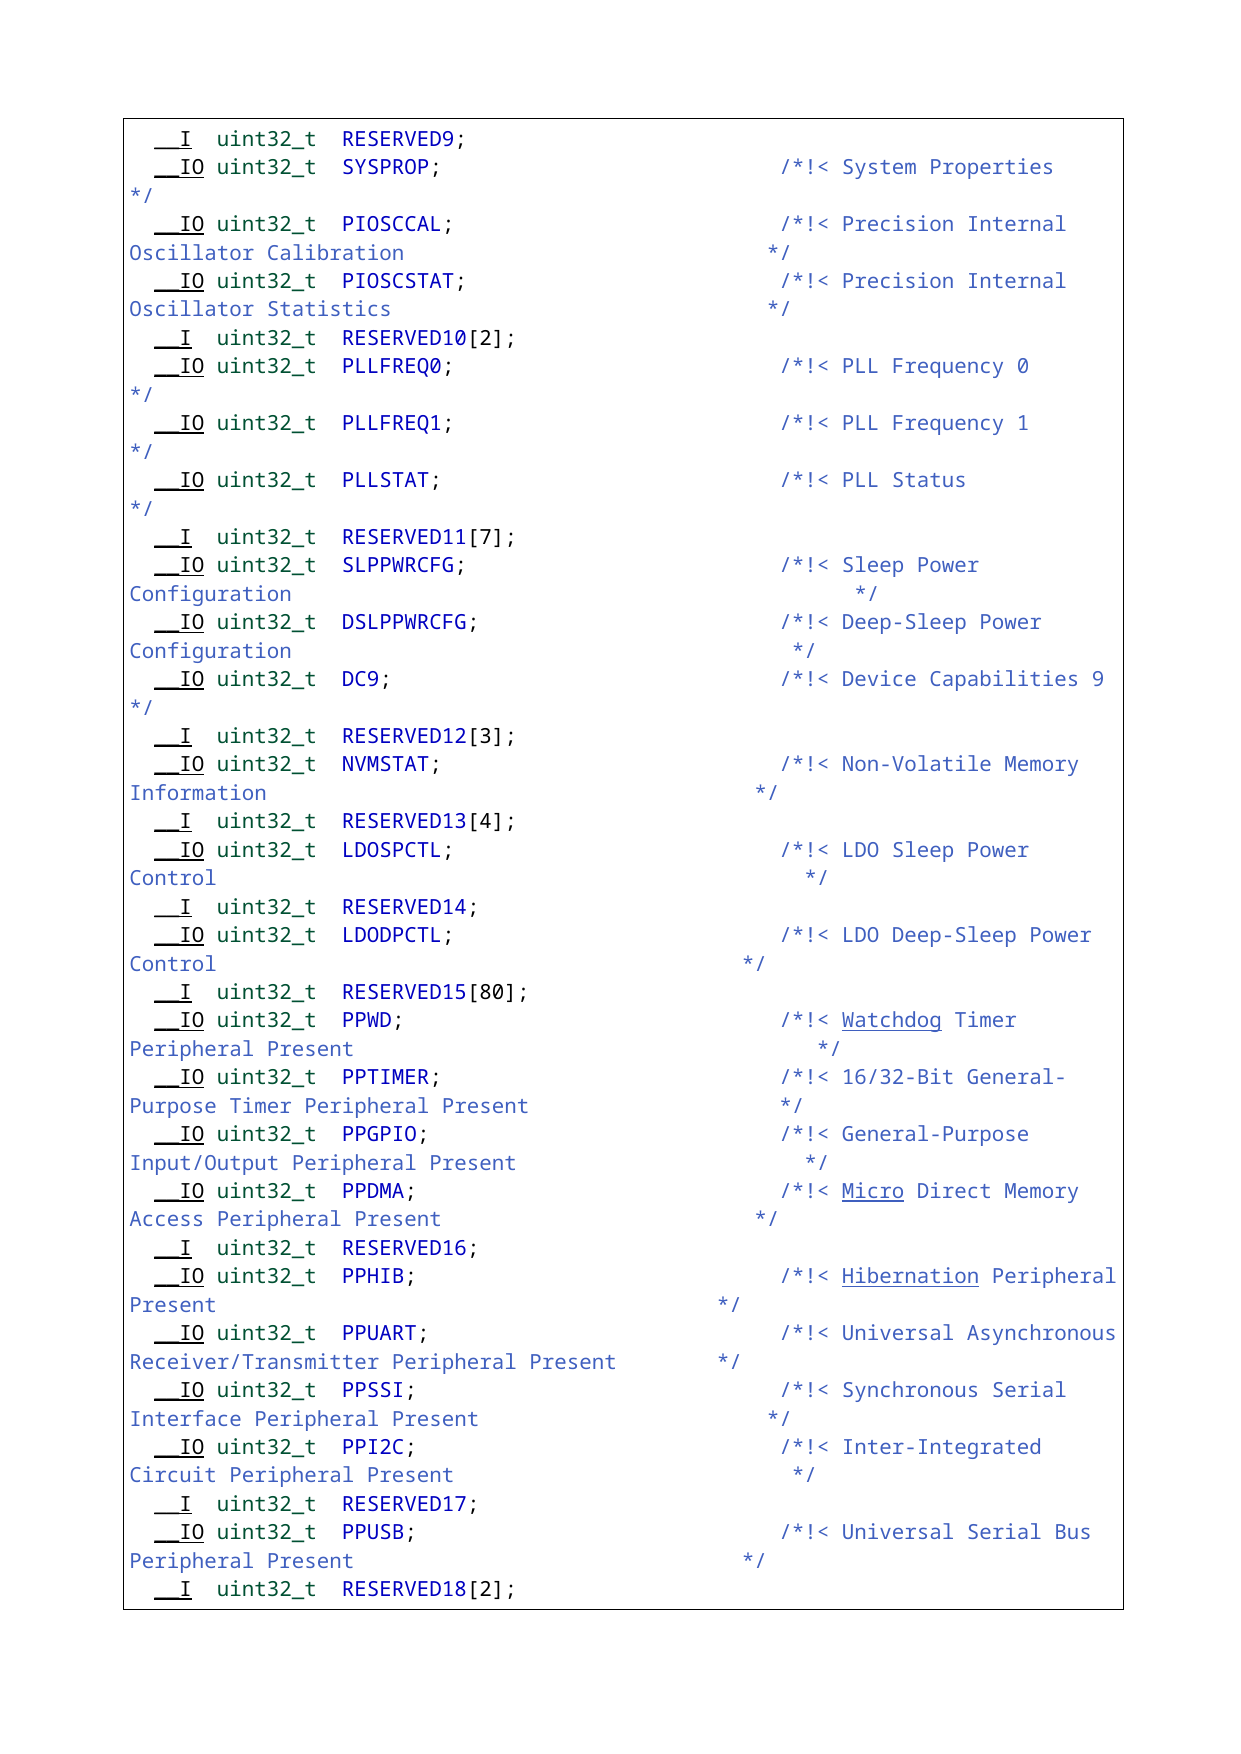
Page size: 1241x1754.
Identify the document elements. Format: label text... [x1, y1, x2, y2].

table_cell __I uint32_t RESERVED9; __IO uint32_t SYSPROP; /*!< System Properties */ __IO uint32_t PIOSCCAL; /*!< Precision Internal Oscillator Calibration */ __IO uint32_t PIOSCSTAT; /*!< Precision Internal Oscillator Statistics */ __I uint32_t RESERVED10[2]; __IO uint32_t PLLFREQ0; /*!< PLL Frequency 0 */ __IO uint32_t PLLFREQ1; /*!< PLL Frequency 1 */ __IO uint32_t PLLSTAT; /*!< PLL Status */ __I uint32_t RESERVED11[7]; __IO uint32_t SLPPWRCFG; /*!< Sleep Power Configuration */ __IO uint32_t DSLPPWRCFG; /*!< Deep-Sleep Power Configuration */ __IO uint32_t DC9; /*!< Device Capabilities 9 */ __I uint32_t RESERVED12[3]; __IO uint32_t NVMSTAT; /*!< Non-Volatile Memory Information */ __I uint32_t RESERVED13[4]; __IO uint32_t LDOSPCTL; /*!< LDO Sleep Power Control */ __I uint32_t RESERVED14; __IO uint32_t LDODPCTL; /*!< LDO Deep-Sleep Power Control */ __I uint32_t RESERVED15[80]; __IO uint32_t PPWD; /*!< Watchdog Timer Peripheral Present */ __IO uint32_t PPTIMER; /*!< 16/32-Bit General-Purpose Timer Peripheral Present */ __IO uint32_t PPGPIO; /*!< General-Purpose Input/Output Peripheral Present */ __IO uint32_t PPDMA; /*!< Micro Direct Memory Access Peripheral Present */ __I uint32_t RESERVED16; __IO uint32_t PPHIB; /*!< Hibernation Peripheral Present */ __IO uint32_t PPUART; /*!< Universal Asynchronous Receiver/Transmitter Peripheral Present */ __IO uint32_t PPSSI; /*!< Synchronous Serial Interface Peripheral Present */ __IO uint32_t PPI2C; /*!< Inter-Integrated Circuit Peripheral Present */ __I uint32_t RESERVED17; __IO uint32_t PPUSB; /*!< Universal Serial Bus Peripheral Present */ __I uint32_t RESERVED18[2]; [124, 119, 1123, 1608]
